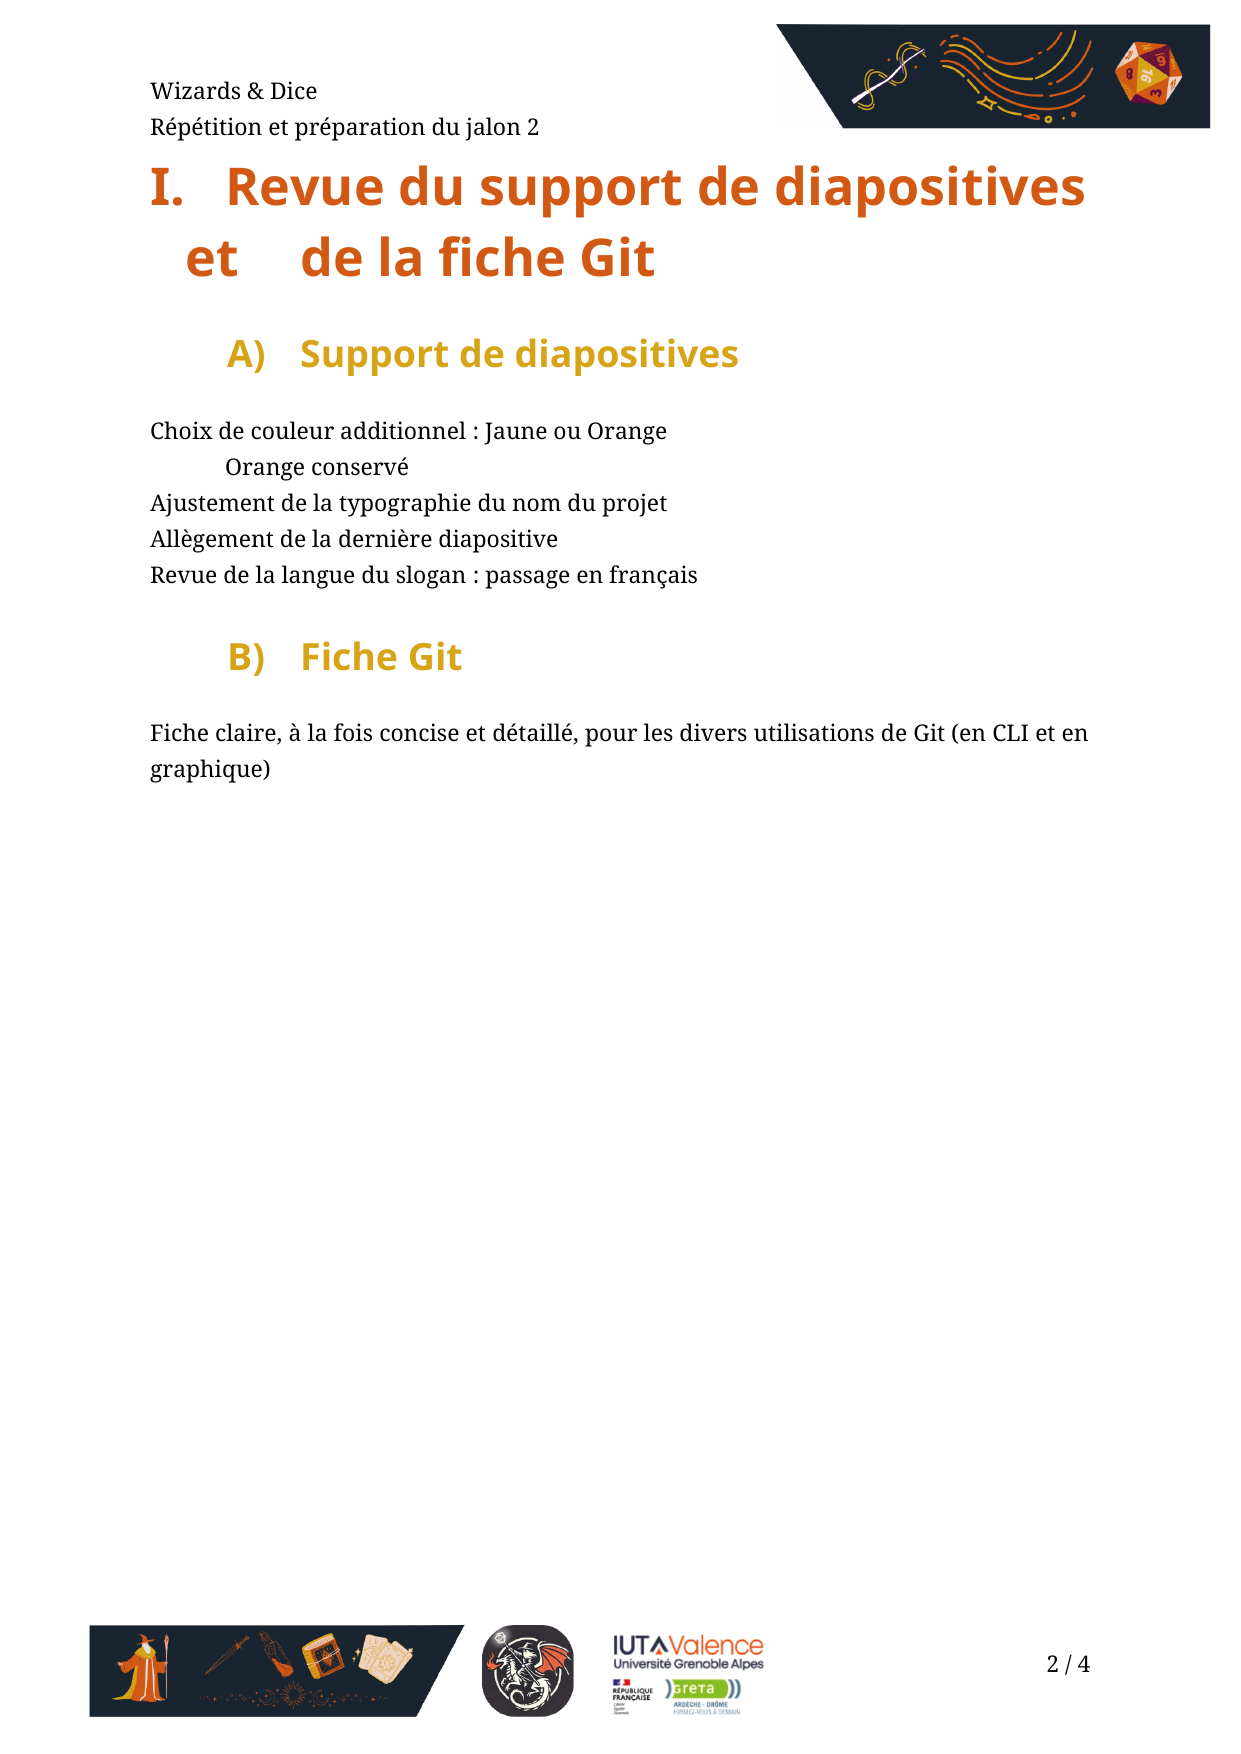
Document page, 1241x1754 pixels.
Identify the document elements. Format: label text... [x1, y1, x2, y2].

text Revue de la langue du slogan : passage en français [150, 558, 1090, 590]
picture [81, 1614, 788, 1726]
subtitle Revue du support de diapositives et de la fiche Git [150, 150, 1090, 292]
picture [771, 21, 1218, 131]
text Allègement de la dernière diapositive [150, 523, 1090, 554]
text Choix de couleur additionnel : Jaune ou Orange [150, 415, 1090, 446]
text Ajustement de la typographie du nom du projet [150, 487, 1090, 518]
text Fiche claire, à la fois concise et détaillé, pour les divers utilisations de Git (en CLI et en graphique) [150, 717, 1090, 784]
subtitle Fiche Git [227, 630, 1090, 681]
text Orange conservé [150, 451, 1090, 482]
subtitle Support de diapositives [227, 328, 1090, 379]
